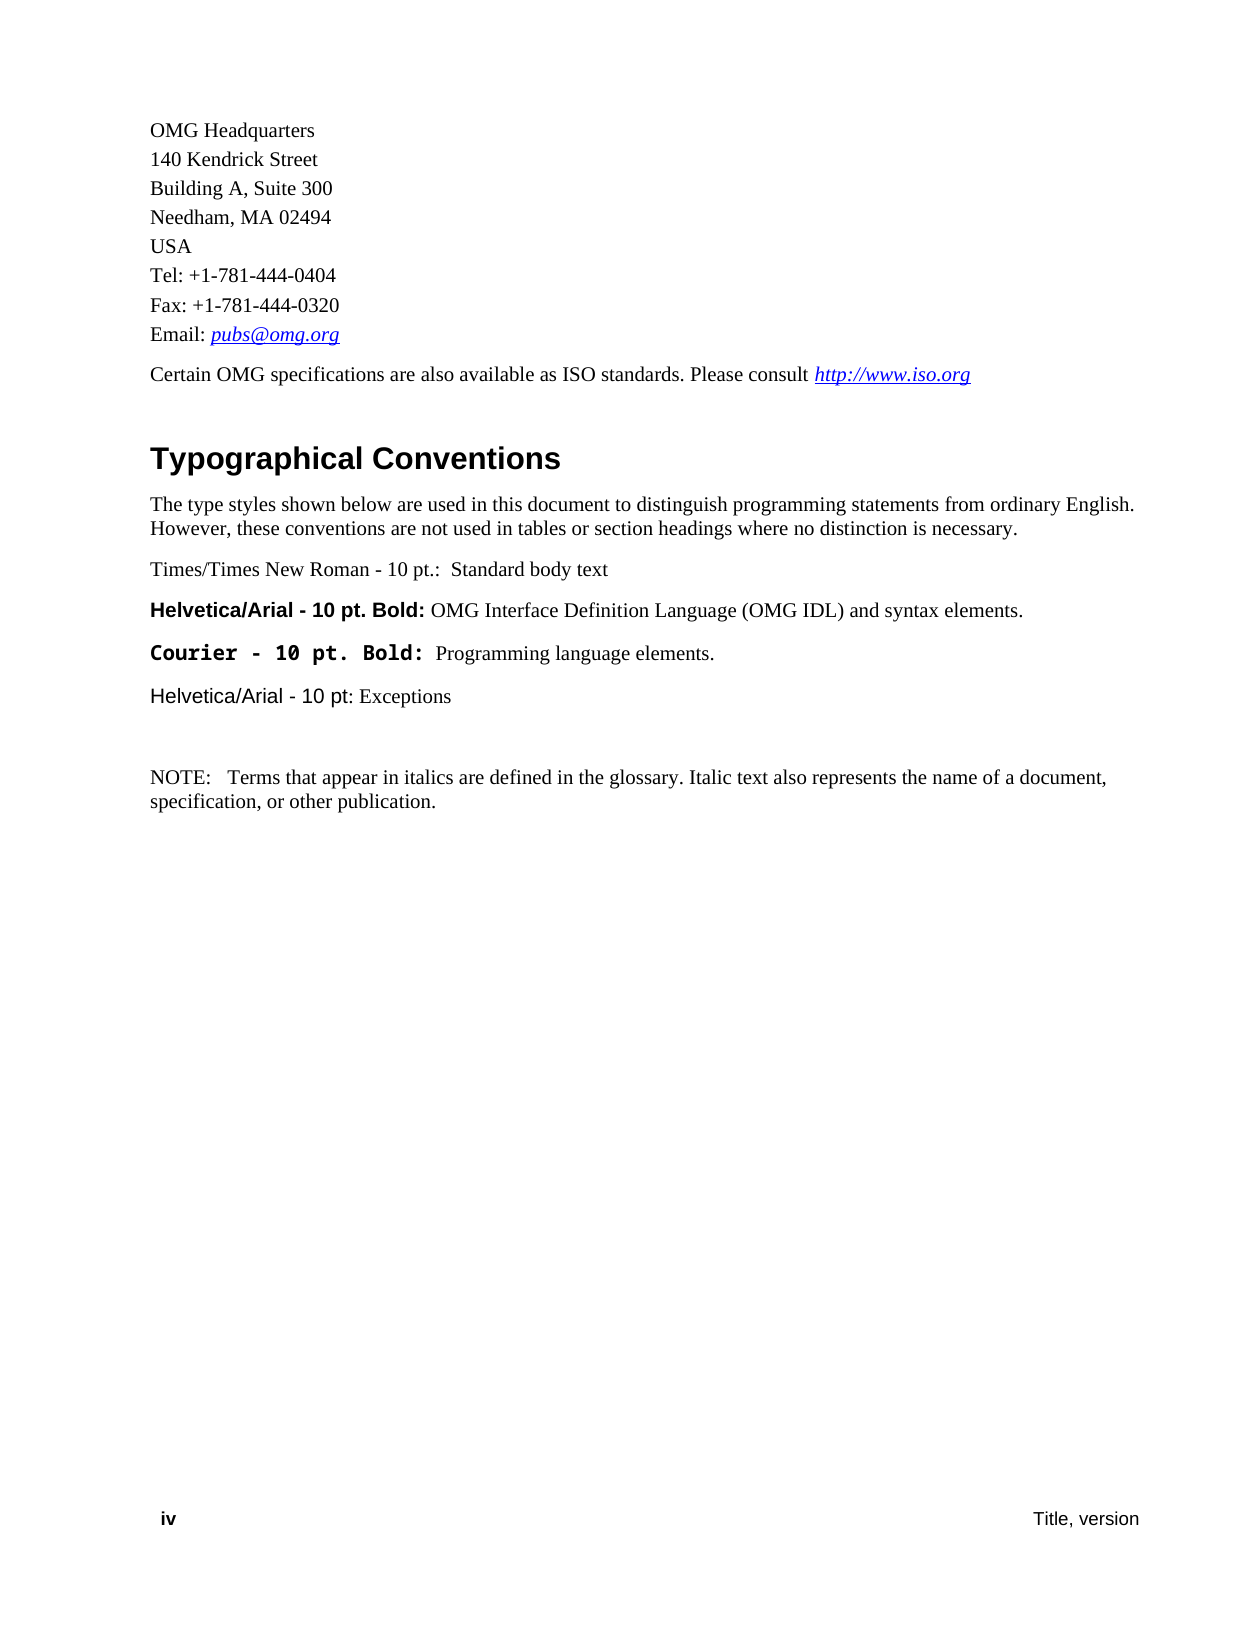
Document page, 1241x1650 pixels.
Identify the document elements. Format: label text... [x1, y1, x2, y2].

text Typographical Conventions [150, 440, 1166, 476]
text Helvetica/Arial - 10 pt. Bold: OMG Interface Definition Language (OMG IDL) and syntax elements. [150, 598, 1166, 622]
text NOTE: Terms that appear in italics are defined in the glossary. Italic text also represents the name of a document, specification, or other publication. [150, 765, 1166, 813]
text OMG Headquarters 140 Kendrick Street Building A, Suite 300 Needham, MA 02494 USA Tel: +1-781-444-0404 Fax: +1-781-444-0320 Email: pubs@omg.org [150, 112, 1166, 346]
text Helvetica/Arial - 10 pt: Exceptions [150, 684, 1166, 708]
text Certain OMG specifications are also available as ISO standards. Please consult http://www.iso.org [150, 362, 1166, 413]
text The type styles shown below are used in this document to distinguish programming statements from ordinary English. However, these conventions are not used in tables or section headings where no distinction is necessary. [150, 492, 1166, 540]
text Times/Times New Roman - 10 pt.: Standard body text [150, 557, 1166, 581]
text Courier - 10 pt. Bold: Programming language elements. [150, 638, 1166, 667]
